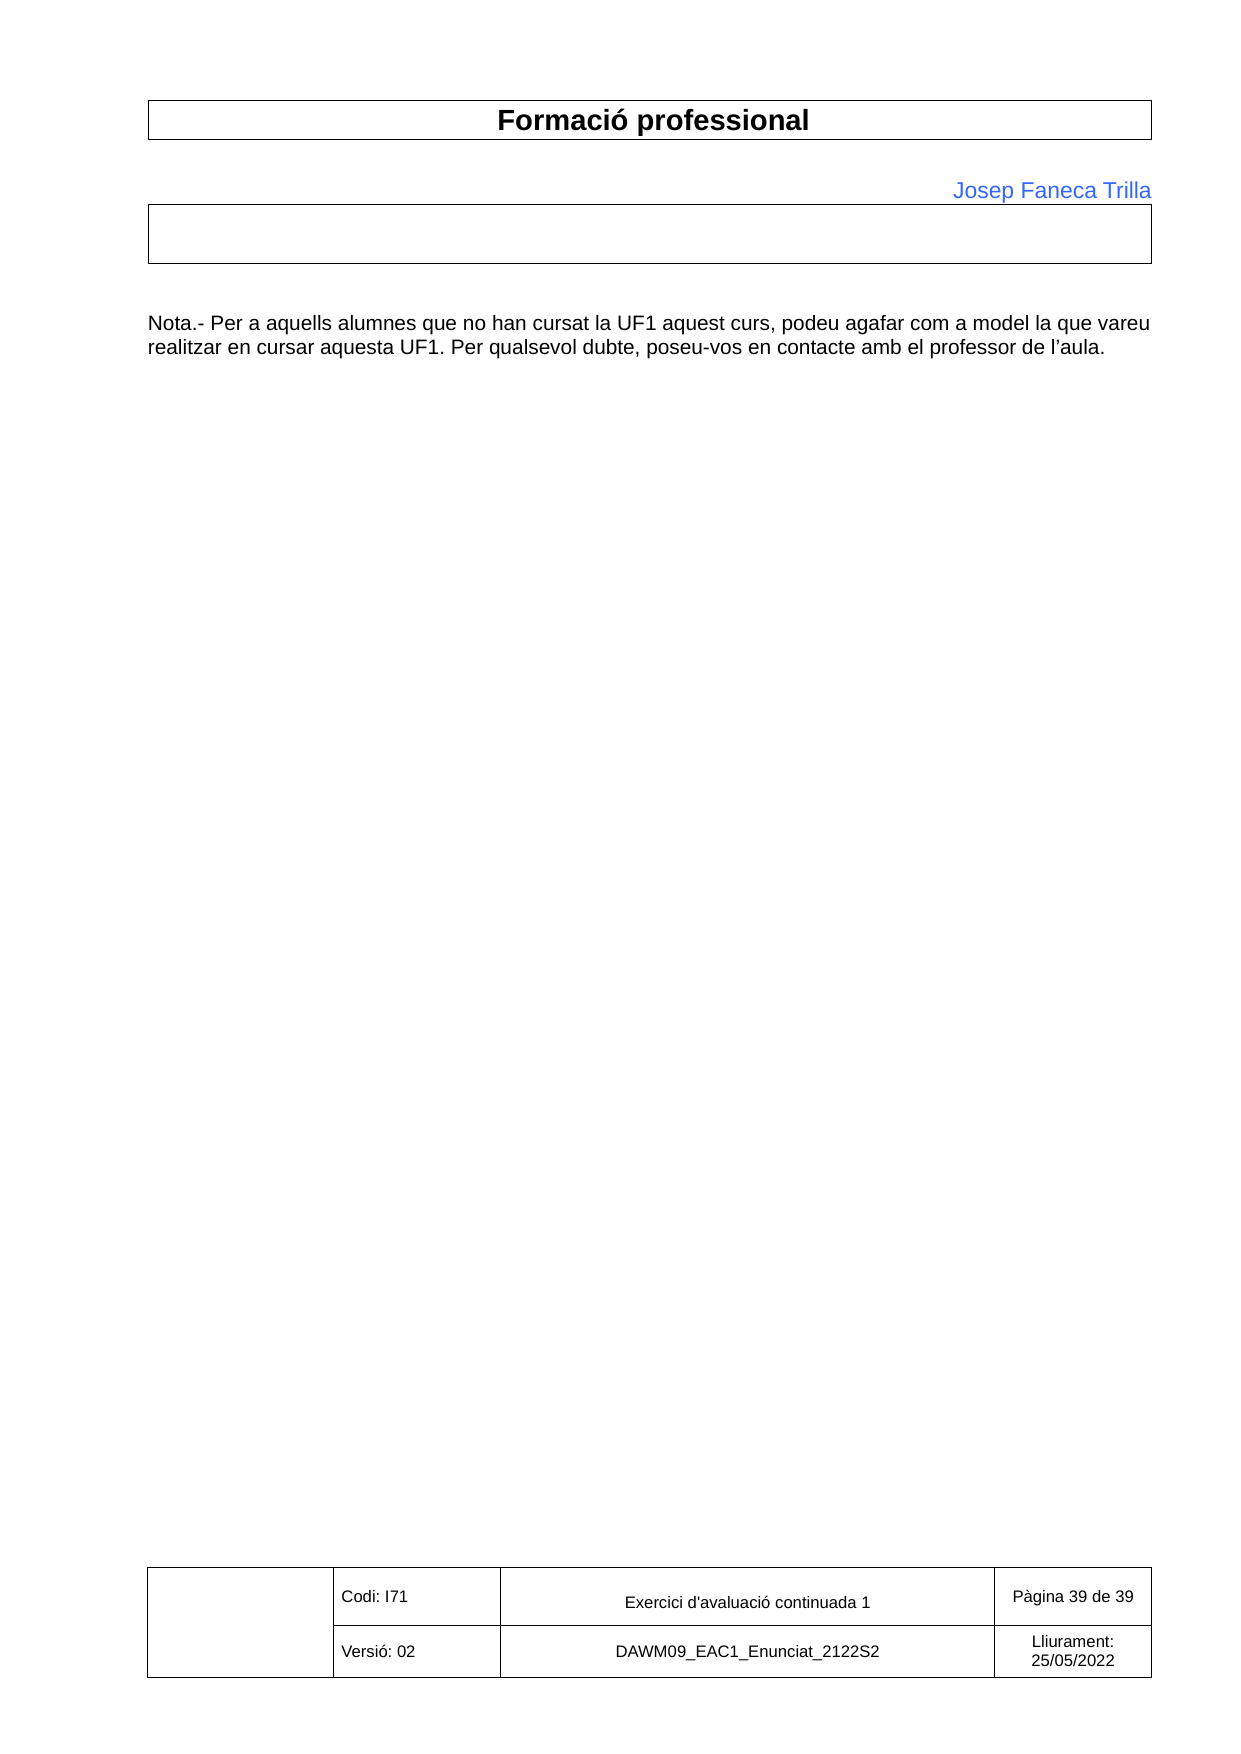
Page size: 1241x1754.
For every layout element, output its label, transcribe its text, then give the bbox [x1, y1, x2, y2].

text Nota.- Per a aquells alumnes que no han cursat la UF1 aquest curs, podeu agafar com a model la que vareu realitzar en cursar aquesta UF1. Per qualsevol dubte, poseu-vos en contacte amb el professor de l’aula. [148, 311, 1151, 359]
